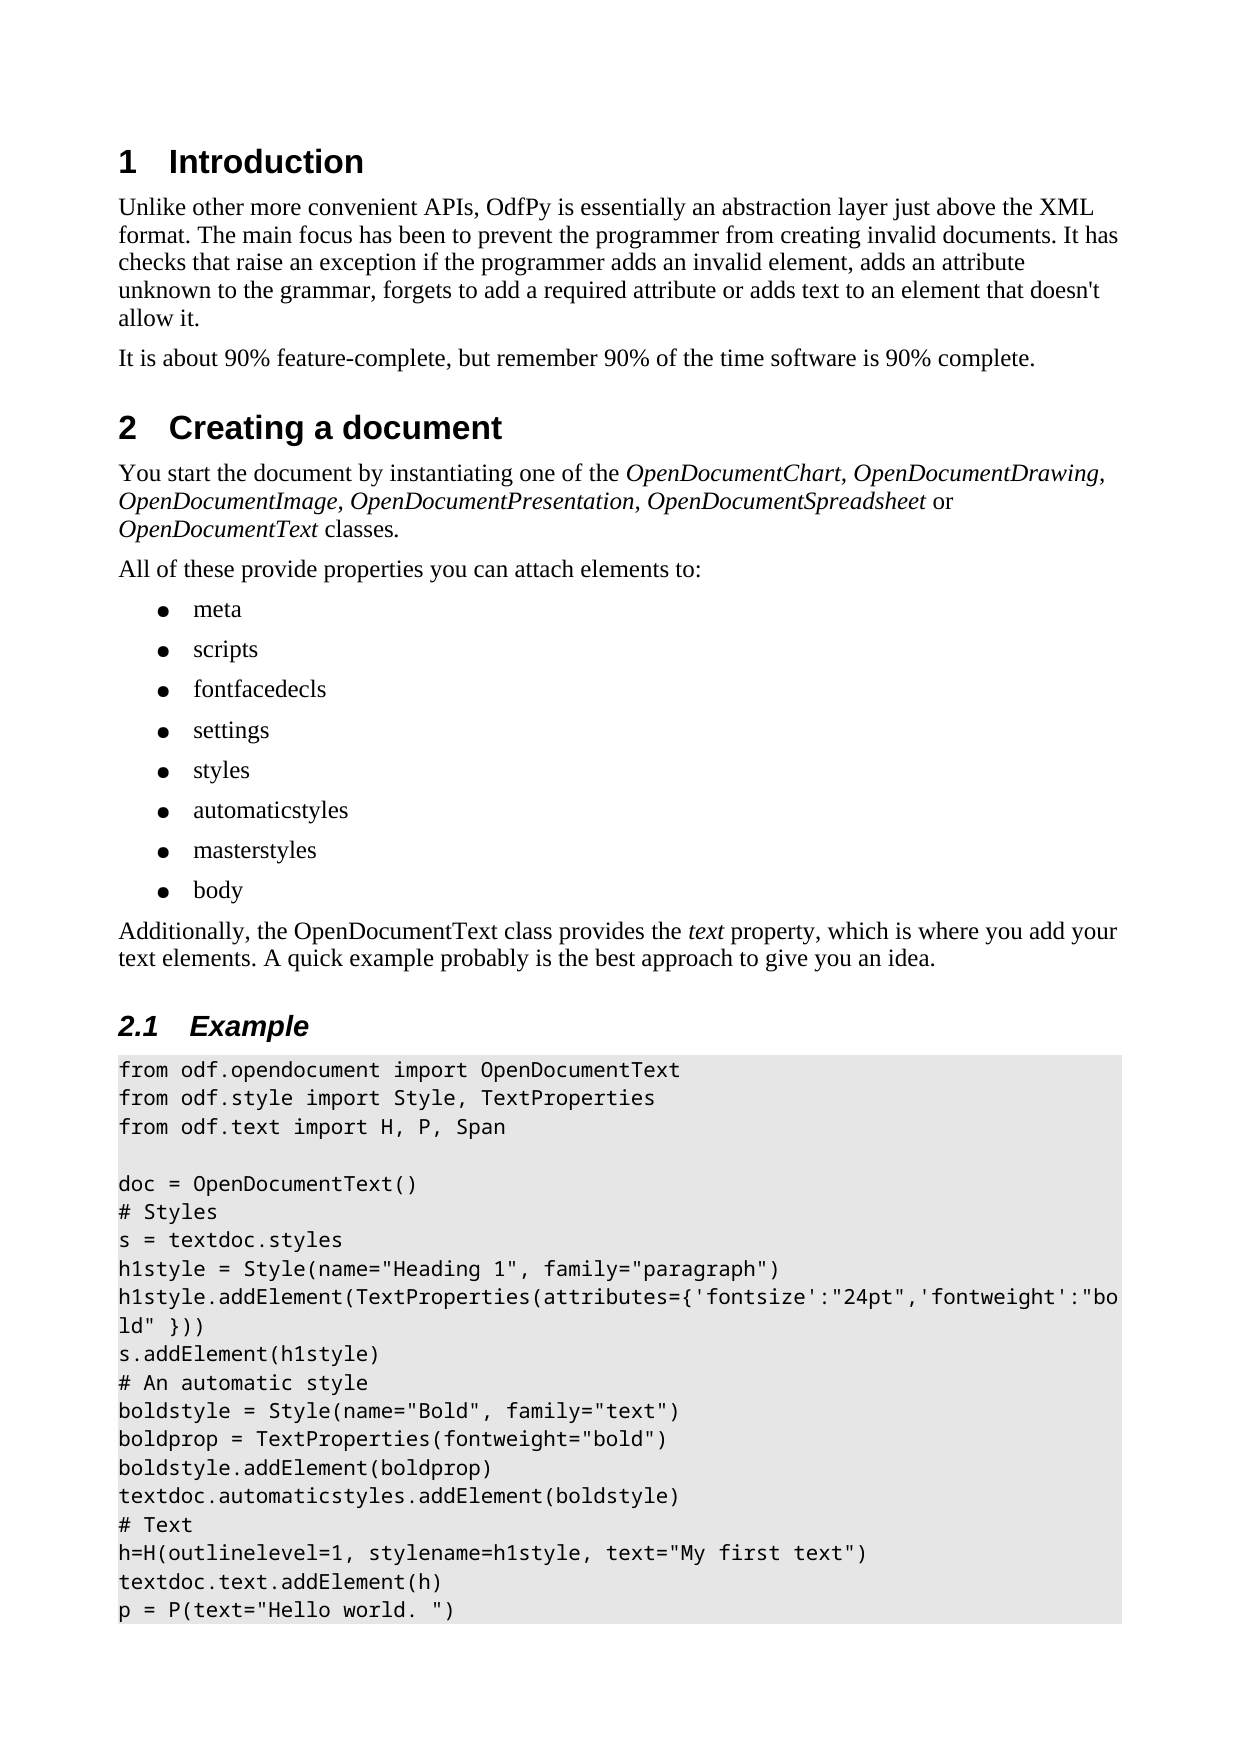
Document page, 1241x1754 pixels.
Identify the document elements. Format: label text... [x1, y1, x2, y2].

text p = P(text="Hello world. ") [118, 1595, 1122, 1624]
list masterstyles [156, 836, 1122, 864]
text # An automatic style [118, 1368, 1122, 1396]
text h1style = Style(name="Heading 1", family="paragraph") [118, 1254, 1122, 1282]
text boldstyle.addElement(boldprop) [118, 1453, 1122, 1481]
text You start the document by instantiating one of the OpenDocumentChart, OpenDocumentDrawing, OpenDocumentImage, OpenDocumentPresentation, OpenDocumentSpreadsheet or OpenDocumentText classes. [118, 459, 1122, 542]
text textdoc.automaticstyles.addElement(boldstyle) [118, 1481, 1122, 1510]
list body [156, 877, 1122, 904]
subtitle Example [118, 1010, 1122, 1042]
text from odf.style import Style, TextProperties [118, 1083, 1122, 1112]
list settings [156, 716, 1122, 743]
text s.addElement(h1style) [118, 1339, 1122, 1368]
subtitle Creating a document [118, 409, 1122, 447]
list scripts [156, 635, 1122, 663]
text s = textdoc.styles [118, 1226, 1122, 1254]
text # Text [118, 1510, 1122, 1538]
text h1style.addElement(TextProperties(attributes={'fontsize':"24pt",'fontweight':"bold" })) [118, 1282, 1122, 1339]
text from odf.opendocument import OpenDocumentText [118, 1055, 1122, 1083]
list automaticstyles [156, 796, 1122, 824]
list styles [156, 756, 1122, 784]
text boldprop = TextProperties(fontweight="bold") [118, 1424, 1122, 1453]
list fontfacedecls [156, 676, 1122, 703]
text Additionally, the OpenDocumentText class provides the text property, which is where you add your text elements. A quick example probably is the best approach to give you an idea. [118, 917, 1122, 972]
text # Styles [118, 1197, 1122, 1226]
text textdoc.text.addElement(h) [118, 1567, 1122, 1595]
text All of these provide properties you can attach elements to: [118, 555, 1122, 583]
text from odf.text import H, P, Span [118, 1112, 1122, 1140]
list meta [156, 595, 1122, 623]
text boldstyle = Style(name="Bold", family="text") [118, 1396, 1122, 1424]
text It is about 90% feature-complete, but remember 90% of the time software is 90% complete. [118, 344, 1122, 372]
subtitle Introduction [118, 143, 1122, 181]
text doc = OpenDocumentText() [118, 1169, 1122, 1197]
text Unlike other more convenient APIs, OdfPy is essentially an abstraction layer just above the XML format. The main focus has been to prevent the programmer from creating invalid documents. It has checks that raise an exception if the programmer adds an invalid element, adds an attribute unknown to the grammar, forgets to add a required attribute or adds text to an element that doesn't allow it. [118, 193, 1122, 332]
text h=H(outlinelevel=1, stylename=h1style, text="My first text") [118, 1538, 1122, 1567]
